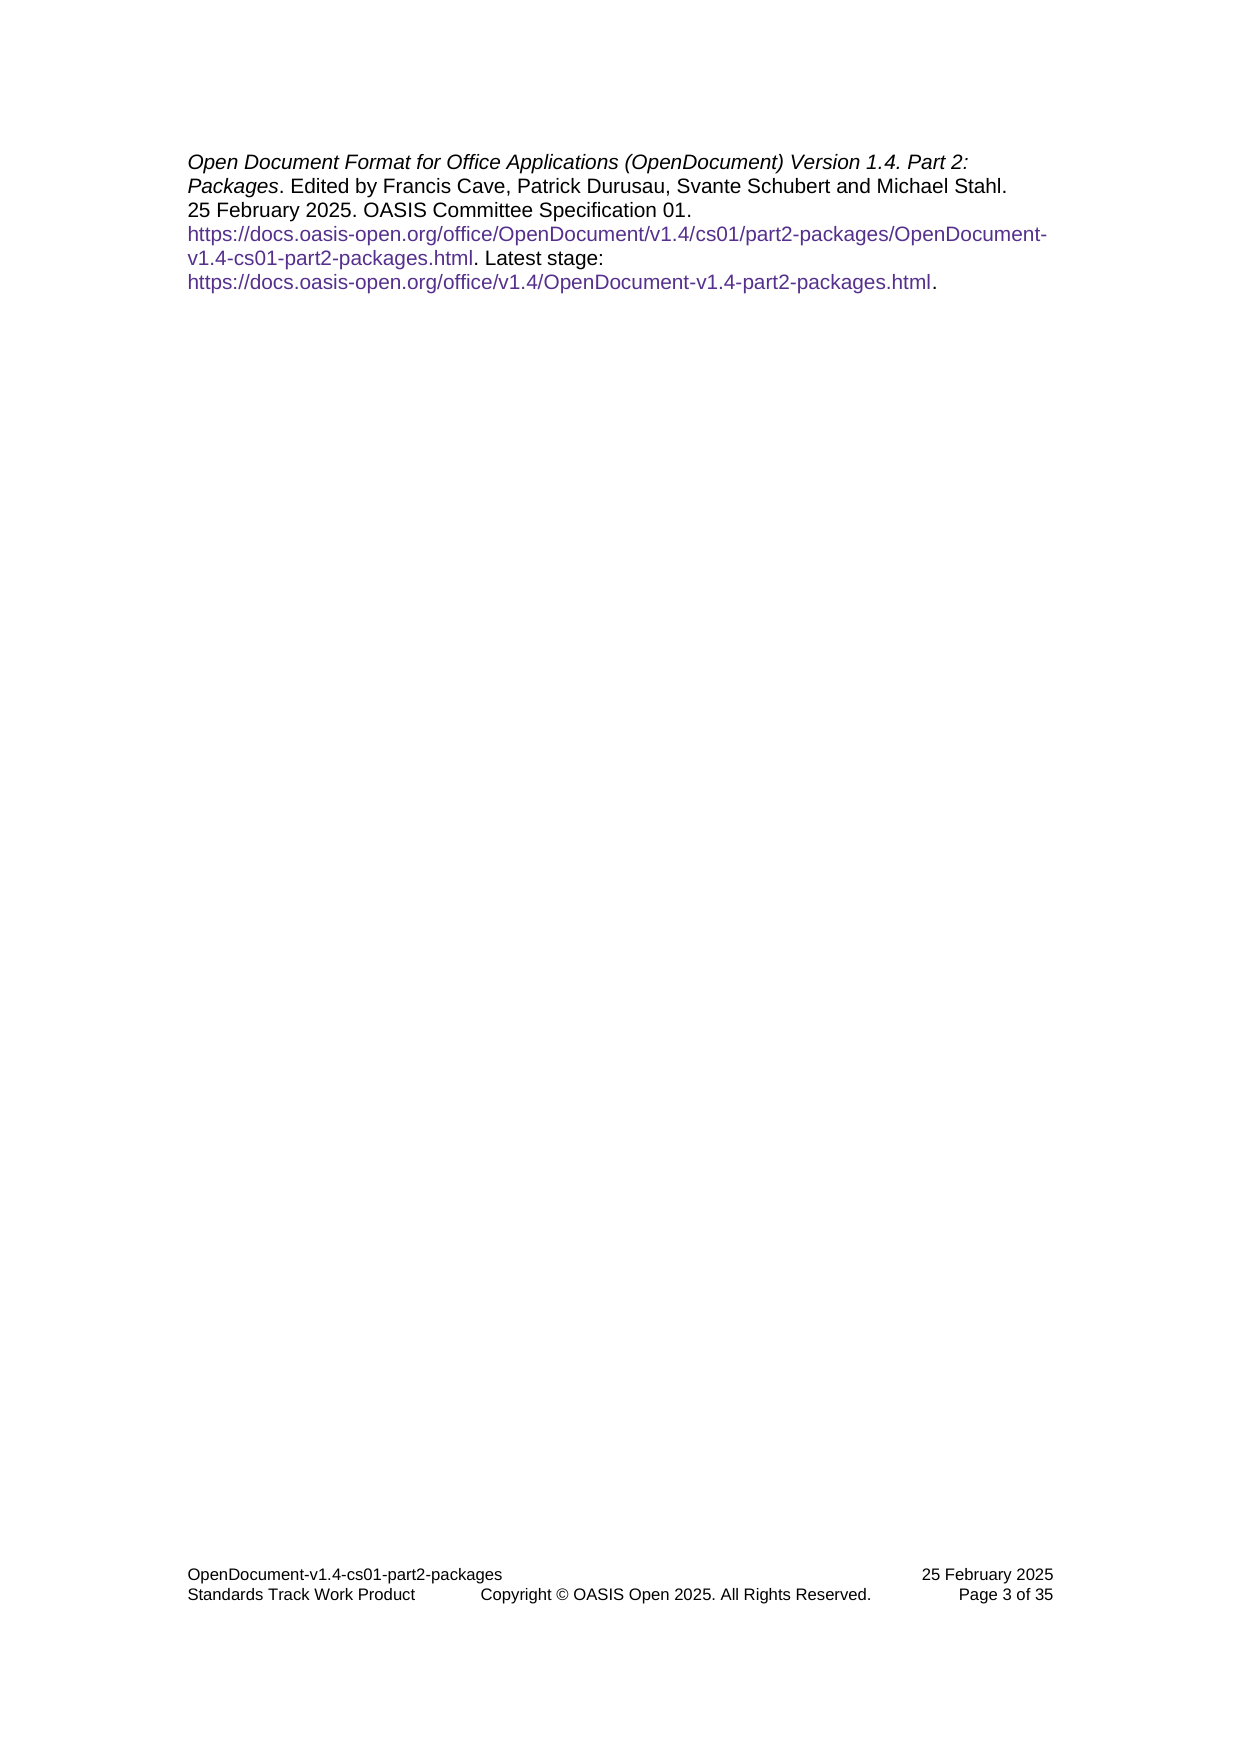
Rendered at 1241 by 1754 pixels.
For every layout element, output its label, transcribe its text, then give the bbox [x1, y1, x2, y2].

text Open Document Format for Office Applications (OpenDocument) Version 1.4. Part 2: Packages. Edited by Francis Cave, Patrick Durusau, Svante Schubert and Michael Stahl. 25 February 2025. OASIS Committee Specification 01. https://docs.oasis-open.org/office/OpenDocument/v1.4/cs01/part2-packages/OpenDocument-v1.4-cs01-part2-packages.html. Latest stage: https://docs.oasis-open.org/office/v1.4/OpenDocument-v1.4-part2-packages.html. [187, 150, 1053, 294]
